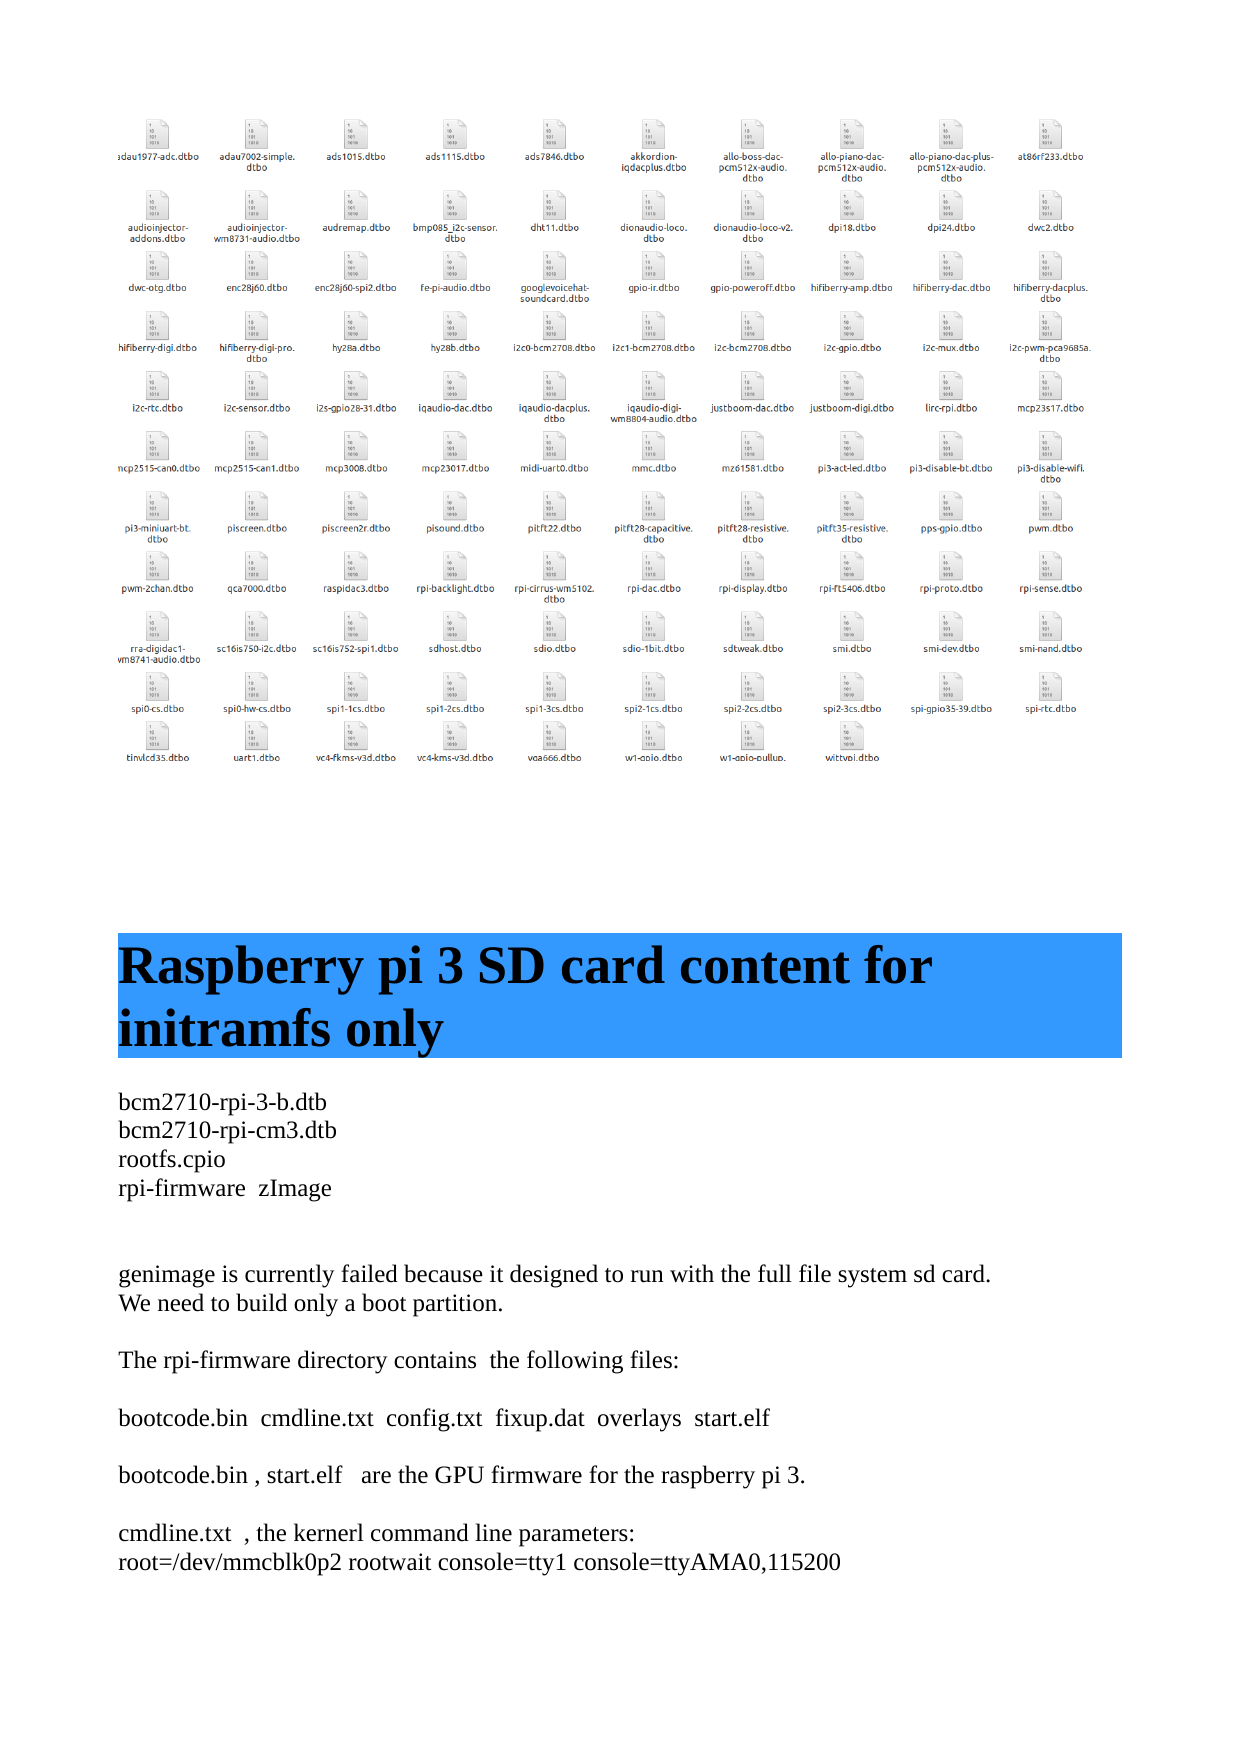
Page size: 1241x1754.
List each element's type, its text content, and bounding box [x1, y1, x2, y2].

text cmdline.txt , the kernerl command line parameters: [118, 1518, 1122, 1547]
text bootcode.bin , start.elf are the GPU firmware for the raspberry pi 3. [118, 1460, 1122, 1489]
text rootfs.cpio [118, 1144, 1122, 1173]
text root=/dev/mmcblk0p2 rootwait console=tty1 console=ttyAMA0,115200 [118, 1547, 1122, 1575]
text bcm2710-rpi-3-b.dtb [118, 1087, 1122, 1115]
text rpi-firmware zImage [118, 1173, 1122, 1202]
picture [118, 118, 1123, 761]
text genimage is currently failed because it designed to run with the full file system sd card. [118, 1259, 1122, 1288]
text bcm2710-rpi-cm3.dtb [118, 1115, 1122, 1144]
text We need to build only a boot partition. [118, 1288, 1122, 1317]
text Raspberry pi 3 SD card content for initramfs only [118, 933, 1122, 1058]
text bootcode.bin cmdline.txt config.txt fixup.dat overlays start.elf [118, 1403, 1122, 1432]
text The rpi-firmware directory contains the following files: [118, 1345, 1122, 1374]
